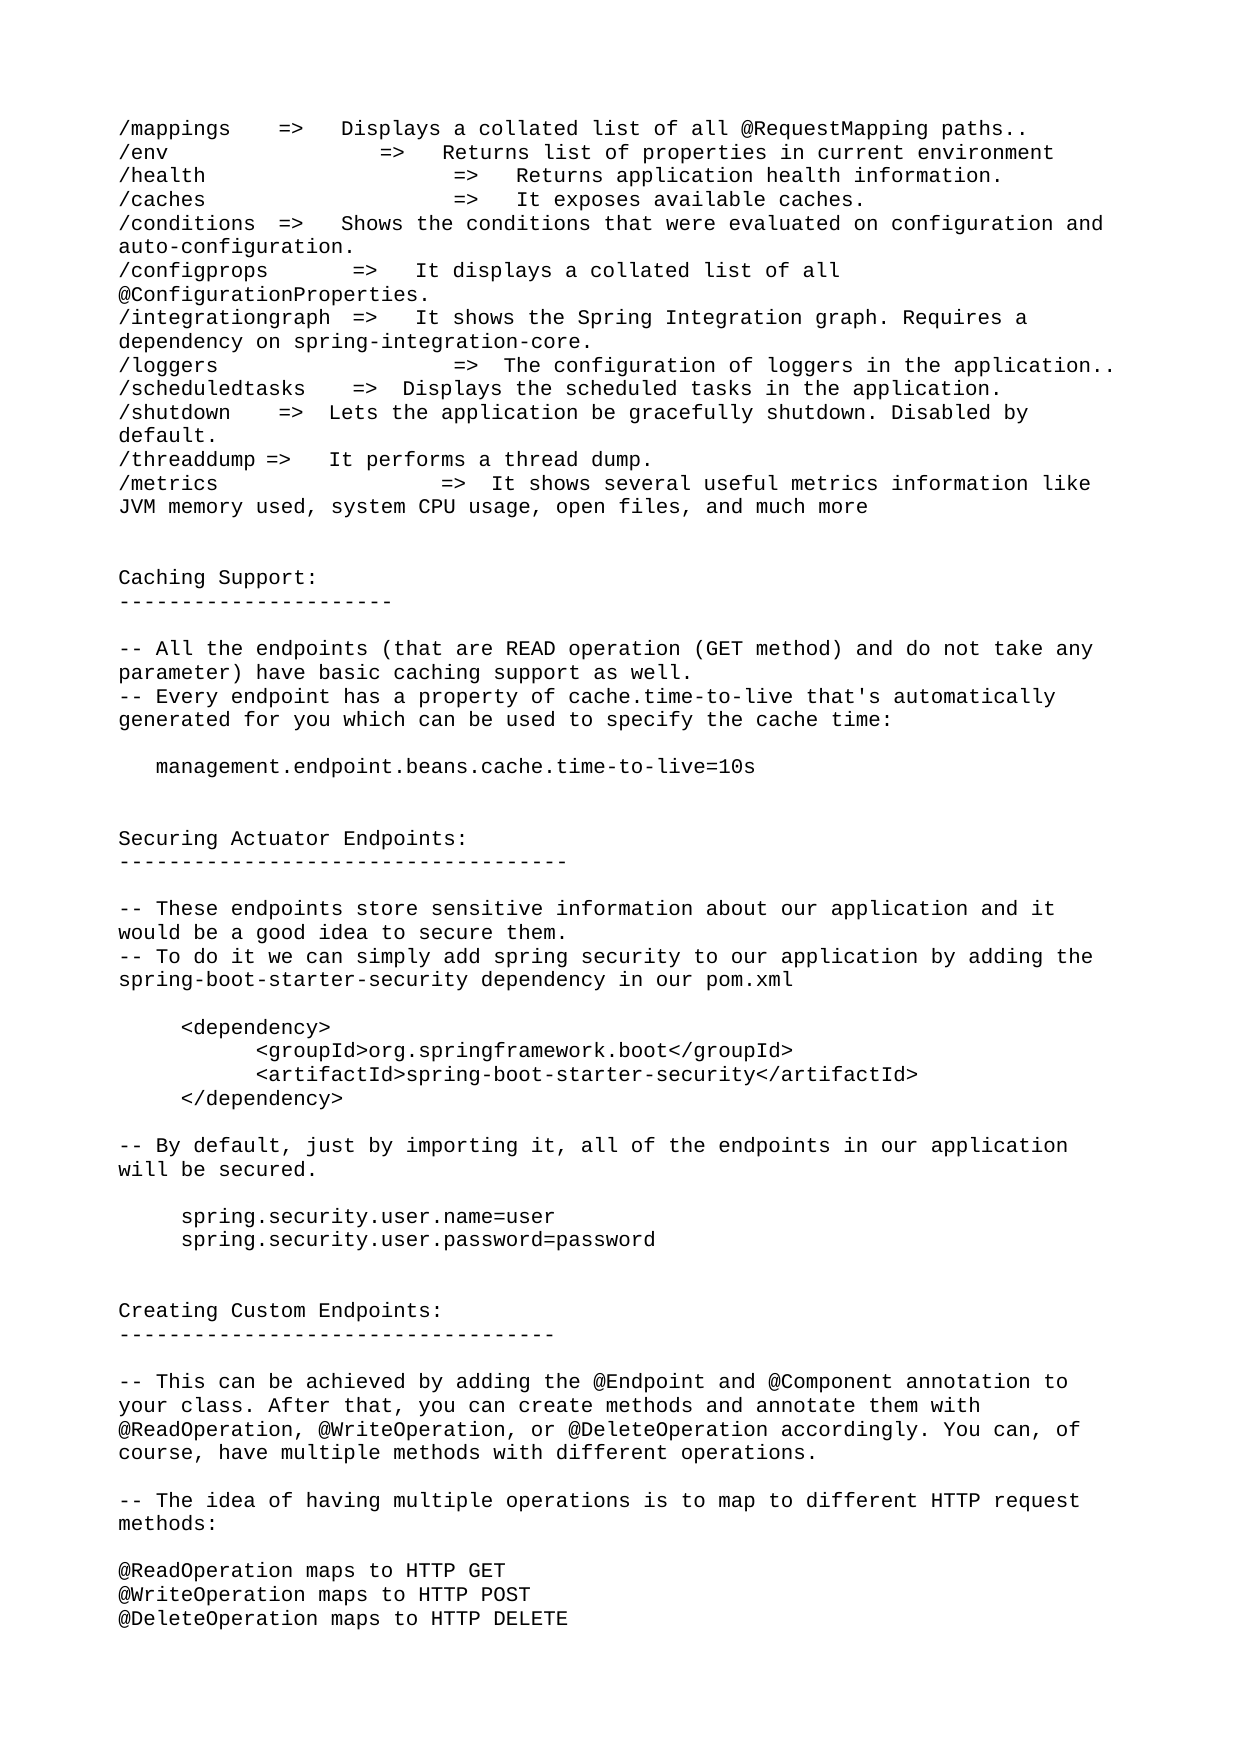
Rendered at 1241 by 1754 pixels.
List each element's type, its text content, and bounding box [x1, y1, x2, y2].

text /loggers => The configuration of loggers in the application.. [118, 354, 1122, 378]
text -- Every endpoint has a property of cache.time-to-live that's automatically generated for you which can be used to specify the cache time: [118, 686, 1122, 733]
text /conditions => Shows the conditions that were evaluated on configuration and auto-configuration. [118, 213, 1122, 260]
text ---------------------- [118, 591, 1122, 615]
text /mappings => Displays a collated list of all @RequestMapping paths.. [118, 118, 1122, 142]
text /caches => It exposes available caches. [118, 189, 1122, 213]
text -- These endpoints store sensitive information about our application and it would be a good idea to secure them. [118, 898, 1122, 946]
text Securing Actuator Endpoints: [118, 827, 1122, 851]
text spring.security.user.password=password [118, 1229, 1122, 1253]
text ------------------------------------ [118, 851, 1122, 875]
text /threaddump => It performs a thread dump. [118, 449, 1122, 473]
text </dependency> [118, 1088, 1122, 1111]
text @DeleteOperation maps to HTTP DELETE [118, 1608, 1122, 1631]
text -- The idea of having multiple operations is to map to different HTTP request methods: [118, 1489, 1122, 1537]
text /integrationgraph => It shows the Spring Integration graph. Requires a dependency on spring-integration-core. [118, 307, 1122, 354]
text @ReadOperation maps to HTTP GET [118, 1561, 1122, 1584]
text Caching Support: [118, 567, 1122, 591]
text -- By default, just by importing it, all of the endpoints in our application will be secured. [118, 1135, 1122, 1182]
text -- This can be achieved by adding the @Endpoint and @Component annotation to your class. After that, you can create methods and annotate them with @ReadOperation, @WriteOperation, or @DeleteOperation accordingly. You can, of course, have multiple methods with different operations. [118, 1371, 1122, 1466]
text -- All the endpoints (that are READ operation (GET method) and do not take any parameter) have basic caching support as well. [118, 638, 1122, 686]
text -- To do it we can simply add spring security to our application by adding the spring-boot-starter-security dependency in our pom.xml [118, 946, 1122, 993]
text /metrics => It shows several useful metrics information like JVM memory used, system CPU usage, open files, and much more [118, 473, 1122, 520]
text management.endpoint.beans.cache.time-to-live=10s [118, 757, 1122, 780]
text /scheduledtasks => Displays the scheduled tasks in the application. [118, 378, 1122, 402]
text <dependency> [118, 1017, 1122, 1040]
text Creating Custom Endpoints: [118, 1300, 1122, 1324]
text spring.security.user.name=user [118, 1206, 1122, 1229]
text /health => Returns application health information. [118, 165, 1122, 189]
text ----------------------------------- [118, 1324, 1122, 1348]
text @WriteOperation maps to HTTP POST [118, 1584, 1122, 1608]
text /shutdown => Lets the application be gracefully shutdown. Disabled by default. [118, 402, 1122, 449]
text <groupId>org.springframework.boot</groupId> [118, 1040, 1122, 1064]
text /configprops => It displays a collated list of all @ConfigurationProperties. [118, 260, 1122, 307]
text /env => Returns list of properties in current environment [118, 142, 1122, 165]
text <artifactId>spring-boot-starter-security</artifactId> [118, 1064, 1122, 1088]
